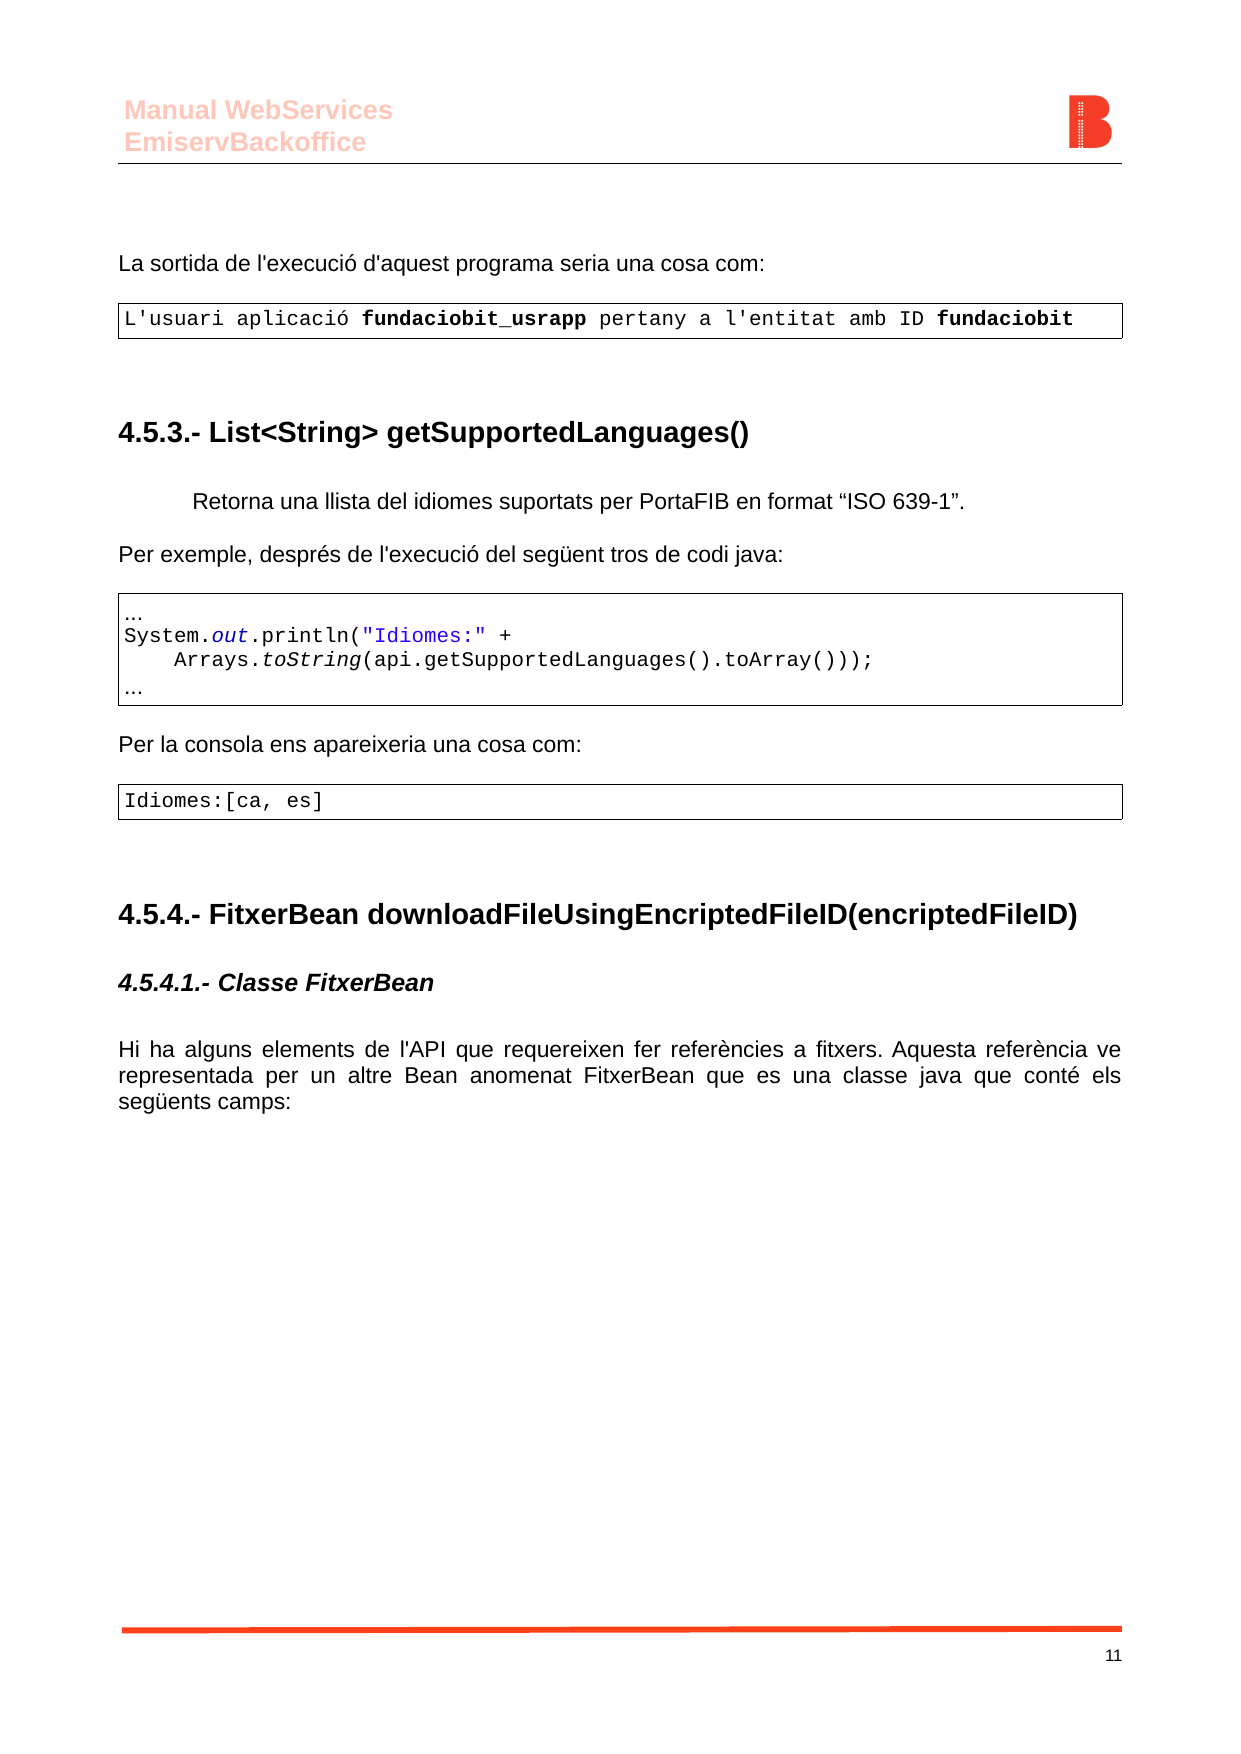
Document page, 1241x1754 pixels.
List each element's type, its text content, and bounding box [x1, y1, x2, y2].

table_header Idiomes:[ca, es] [119, 785, 1122, 819]
text La sortida de l'execució d'aquest programa seria una cosa com: [118, 250, 1122, 276]
table_header ... System.out.println("Idiomes:" + Arrays.toString(api.getSupportedLanguages().toArray())); ... [119, 594, 1122, 705]
picture [1063, 94, 1117, 150]
subtitle List<String> getSupportedLanguages() [118, 415, 1122, 449]
text Per la consola ens apareixeria una cosa com: [118, 731, 1122, 758]
text Per exemple, després de l'execució del següent tros de codi java: [118, 541, 1122, 567]
table_header L'usuari aplicació fundaciobit_usrapp pertany a l'entitat amb ID fundaciobit [119, 304, 1122, 338]
text Hi ha alguns elements de l'API que requereixen fer referències a fitxers. Aquesta referència ve representada per un altre Bean anomenat FitxerBean que es una classe java que conté els següents camps: [118, 1036, 1122, 1115]
subtitle FitxerBean downloadFileUsingEncriptedFileID(encriptedFileID) [118, 897, 1122, 931]
subtitle Classe FitxerBean [118, 968, 1122, 997]
text Retorna una llista del idiomes suportats per PortaFIB en format “ISO 639-1”. [118, 488, 1122, 514]
